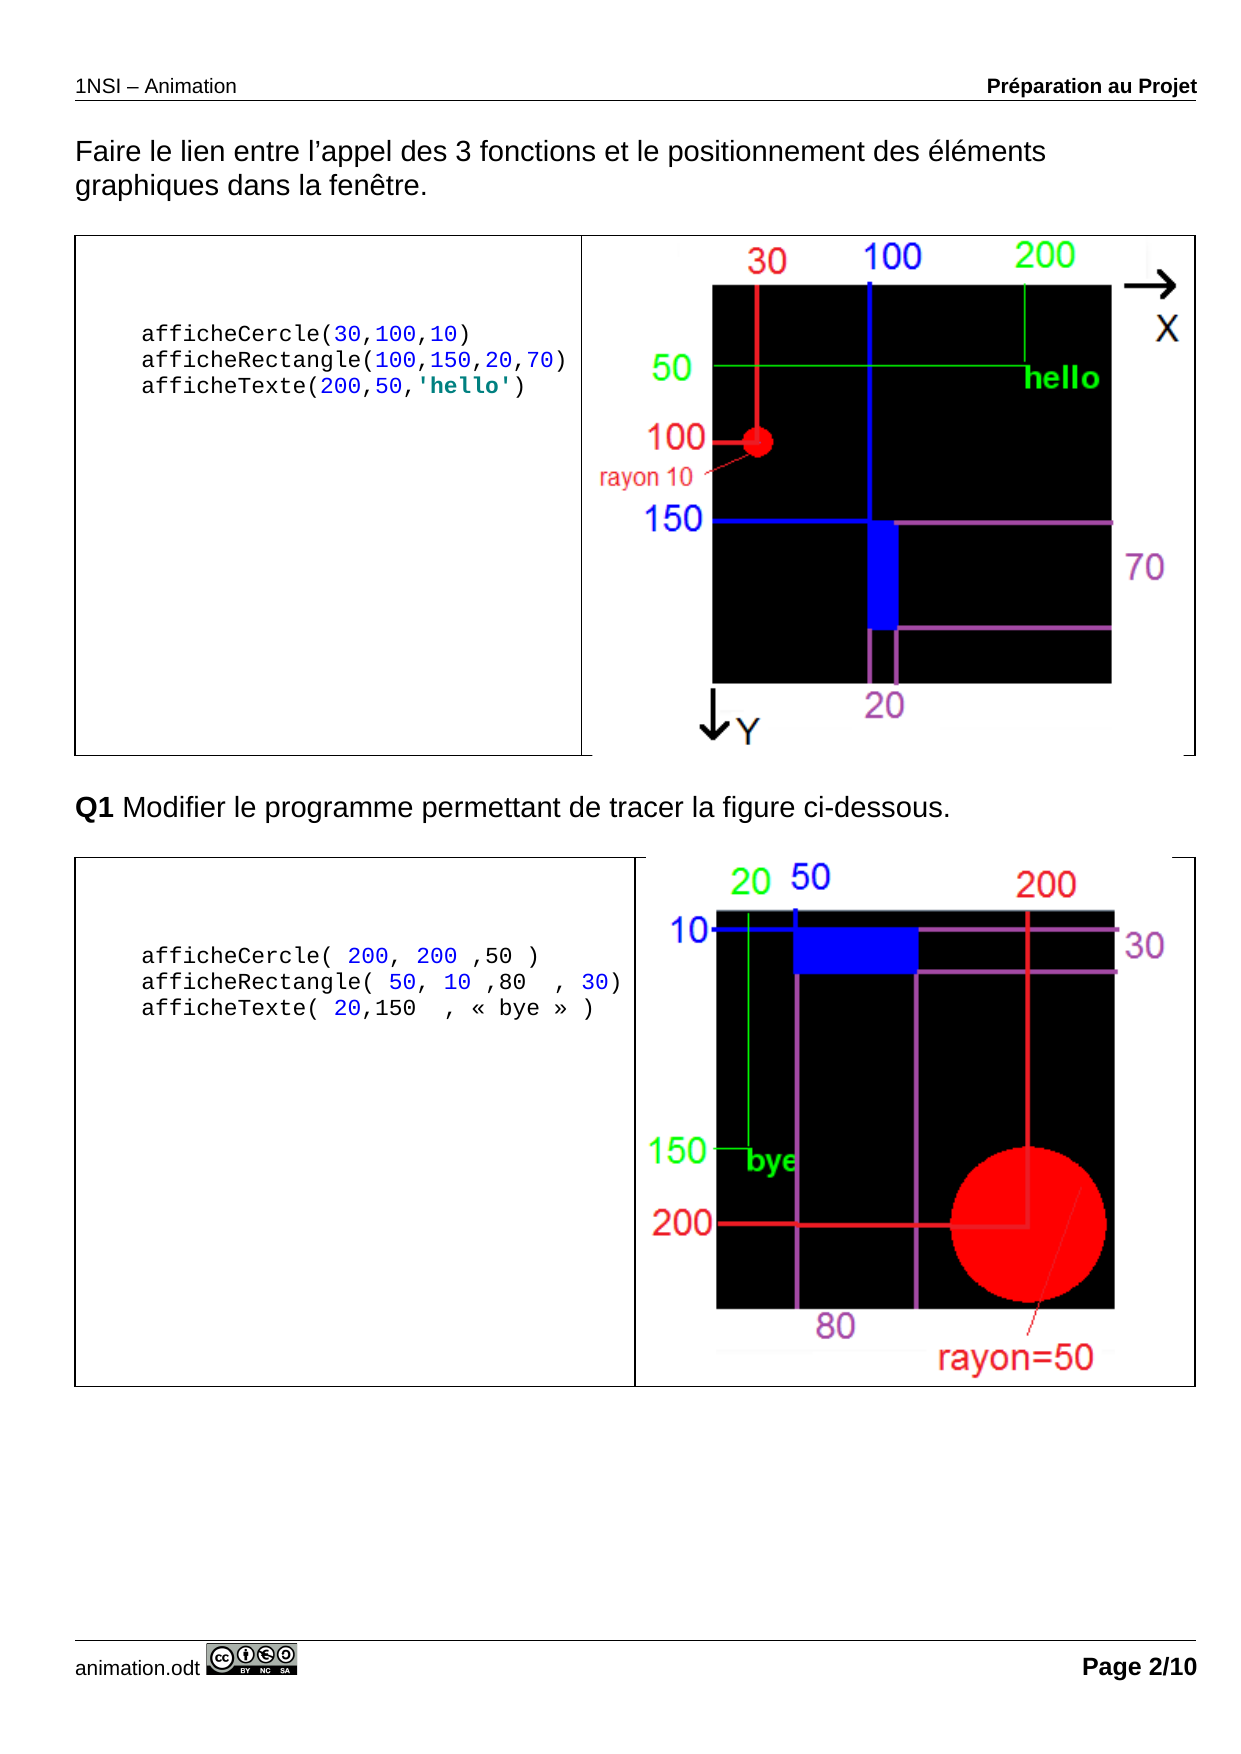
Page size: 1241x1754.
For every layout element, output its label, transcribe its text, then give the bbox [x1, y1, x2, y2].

table_header afficheCercle( 200, 200 ,50 ) afficheRectangle( 50, 10 ,80 , 30) afficheTexte( 20,150 , « bye » ) [76, 858, 634, 1386]
table_header [1173, 858, 1194, 1386]
text Q1 Modifier le programme permettant de tracer la figure ci-dessous. [75, 790, 1196, 823]
table_header [582, 236, 592, 755]
table_header [1184, 236, 1194, 755]
text Faire le lien entre l’appel des 3 fonctions et le positionnement des éléments graphiques dans la fenêtre. [75, 134, 1196, 201]
table_header [636, 858, 646, 1386]
table_header afficheCercle(30,100,10) afficheRectangle(100,150,20,70) afficheTexte(200,50,'hello') [76, 236, 581, 755]
picture [206, 1643, 298, 1675]
